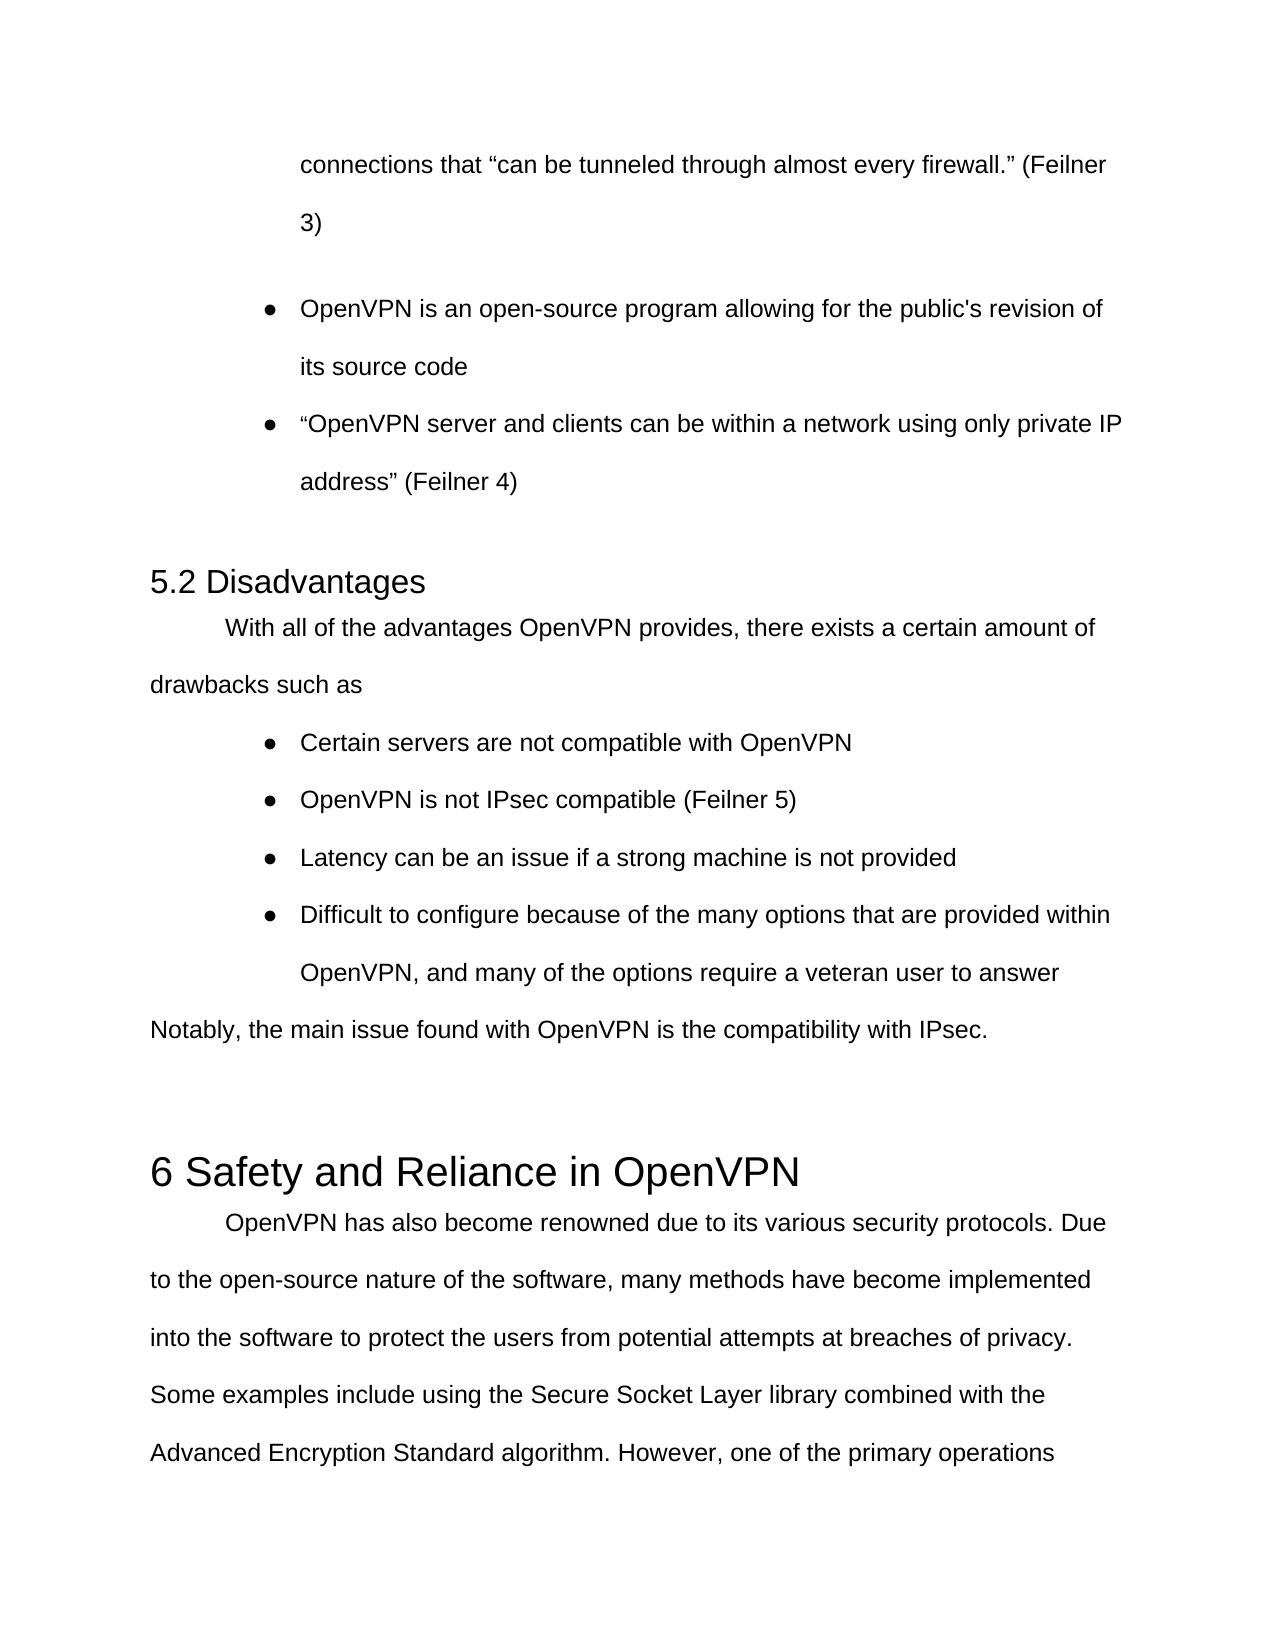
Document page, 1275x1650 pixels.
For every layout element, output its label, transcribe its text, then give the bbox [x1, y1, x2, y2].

text Notably, the main issue found with OpenVPN is the compatibility with IPsec. [150, 1015, 1125, 1044]
list Latency can be an issue if a strong machine is not provided [262, 843, 1125, 872]
text With all of the advantages OpenVPN provides, there exists a certain amount of drawbacks such as [150, 613, 1125, 699]
subtitle 5.2 Disadvantages [150, 562, 1125, 600]
text OpenVPN has also become renowned due to its various security protocols. Due to the open-source nature of the software, many methods have become implemented into the software to protect the users from potential attempts at breaches of privacy. Some examples include using the Secure Socket Layer library combined with the Advanced Encryption Standard algorithm. However, one of the primary operations [150, 1208, 1125, 1467]
list OpenVPN is not IPsec compatible (Feilner 5) [262, 785, 1125, 814]
list OpenVPN is an open-source program allowing for the public's revision of its source code [262, 294, 1125, 381]
list Certain servers are not compatible with OpenVPN [262, 728, 1125, 757]
list connections that “can be tunneled through almost every firewall.” (Feilner 3) [262, 150, 1125, 236]
list “OpenVPN server and clients can be within a network using only private IP address” (Feilner 4) [262, 409, 1125, 496]
list Difficult to configure because of the many options that are provided within OpenVPN, and many of the options require a veteran user to answer [262, 900, 1125, 987]
subtitle 6 Safety and Reliance in OpenVPN [150, 1148, 1125, 1196]
